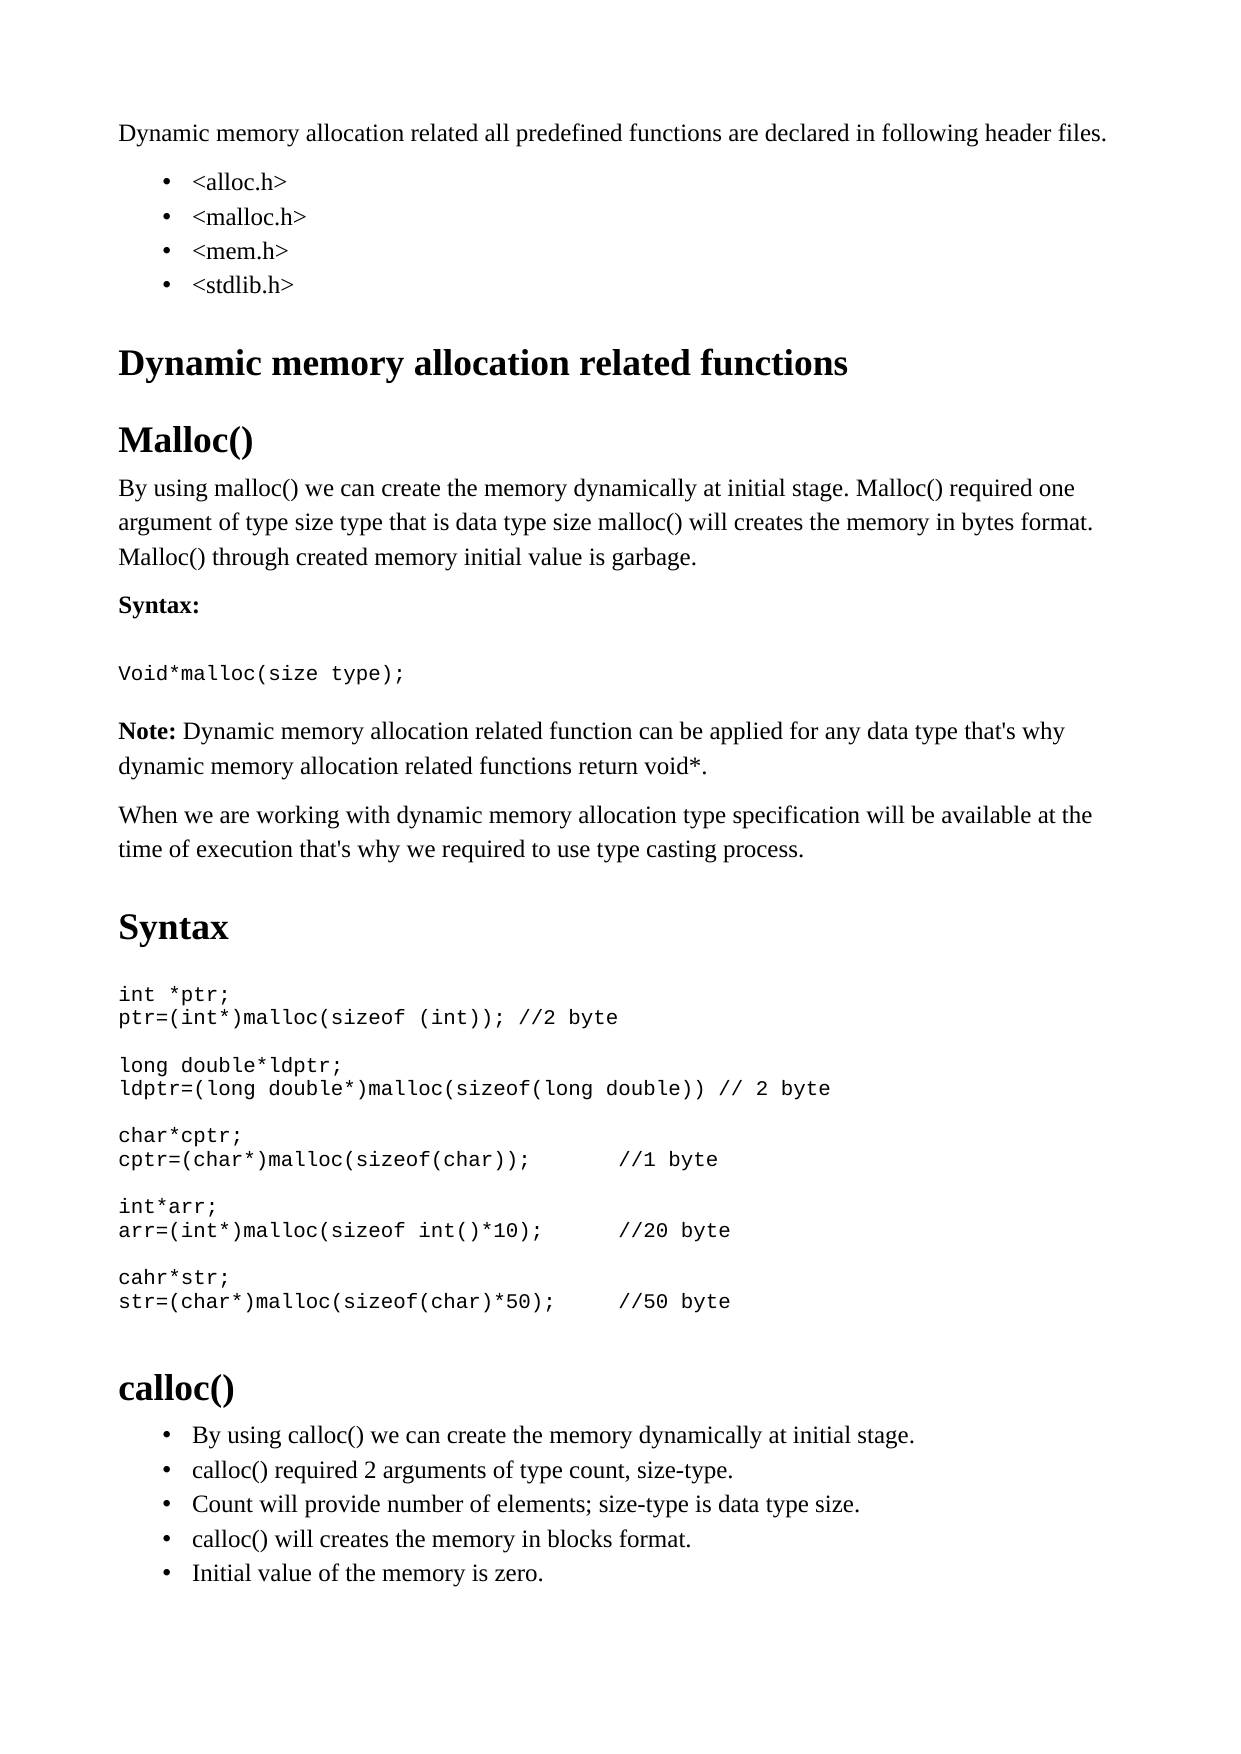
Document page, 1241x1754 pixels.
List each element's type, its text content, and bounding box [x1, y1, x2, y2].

list calloc() required 2 arguments of type count, size-type. [162, 1455, 1122, 1484]
text ptr=(int*)malloc(sizeof (int)); //2 byte [118, 1007, 1122, 1031]
text ldptr=(long double*)malloc(sizeof(long double)) // 2 byte [118, 1078, 1122, 1102]
text When we are working with dynamic memory allocation type specification will be available at the time of execution that's why we required to use type casting process. [118, 800, 1122, 863]
text int*arr; [118, 1196, 1122, 1220]
text Void*malloc(size type); [118, 663, 1122, 687]
list <alloc.h> [162, 167, 1122, 196]
text char*cptr; [118, 1126, 1122, 1149]
subtitle Syntax [118, 904, 1122, 947]
list <mem.h> [162, 236, 1122, 265]
text arr=(int*)malloc(sizeof int()*10); //20 byte [118, 1220, 1122, 1244]
text Syntax: [118, 591, 1122, 619]
list Initial value of the memory is zero. [162, 1558, 1122, 1587]
list Count will provide number of elements; size-type is data type size. [162, 1489, 1122, 1518]
text Note: Dynamic memory allocation related function can be applied for any data type that's why dynamic memory allocation related functions return void*. [118, 716, 1122, 780]
subtitle calloc() [118, 1365, 1122, 1408]
subtitle Malloc() [118, 417, 1122, 460]
list <stdlib.h> [162, 271, 1122, 299]
text long double*ldptr; [118, 1054, 1122, 1078]
list <malloc.h> [162, 202, 1122, 230]
text Dynamic memory allocation related all predefined functions are declared in following header files. [118, 118, 1122, 147]
text int *ptr; [118, 984, 1122, 1007]
list By using calloc() we can create the memory dynamically at initial stage. [162, 1421, 1122, 1449]
text By using malloc() we can create the memory dynamically at initial stage. Malloc() required one argument of type size type that is data type size malloc() will creates the memory in bytes format. Malloc() through created memory initial value is garbage. [118, 473, 1122, 570]
text cptr=(char*)malloc(sizeof(char)); //1 byte [118, 1149, 1122, 1173]
text str=(char*)malloc(sizeof(char)*50); //50 byte [118, 1291, 1122, 1315]
subtitle Dynamic memory allocation related functions [118, 341, 1122, 384]
text cahr*str; [118, 1267, 1122, 1291]
list calloc() will creates the memory in blocks format. [162, 1524, 1122, 1553]
